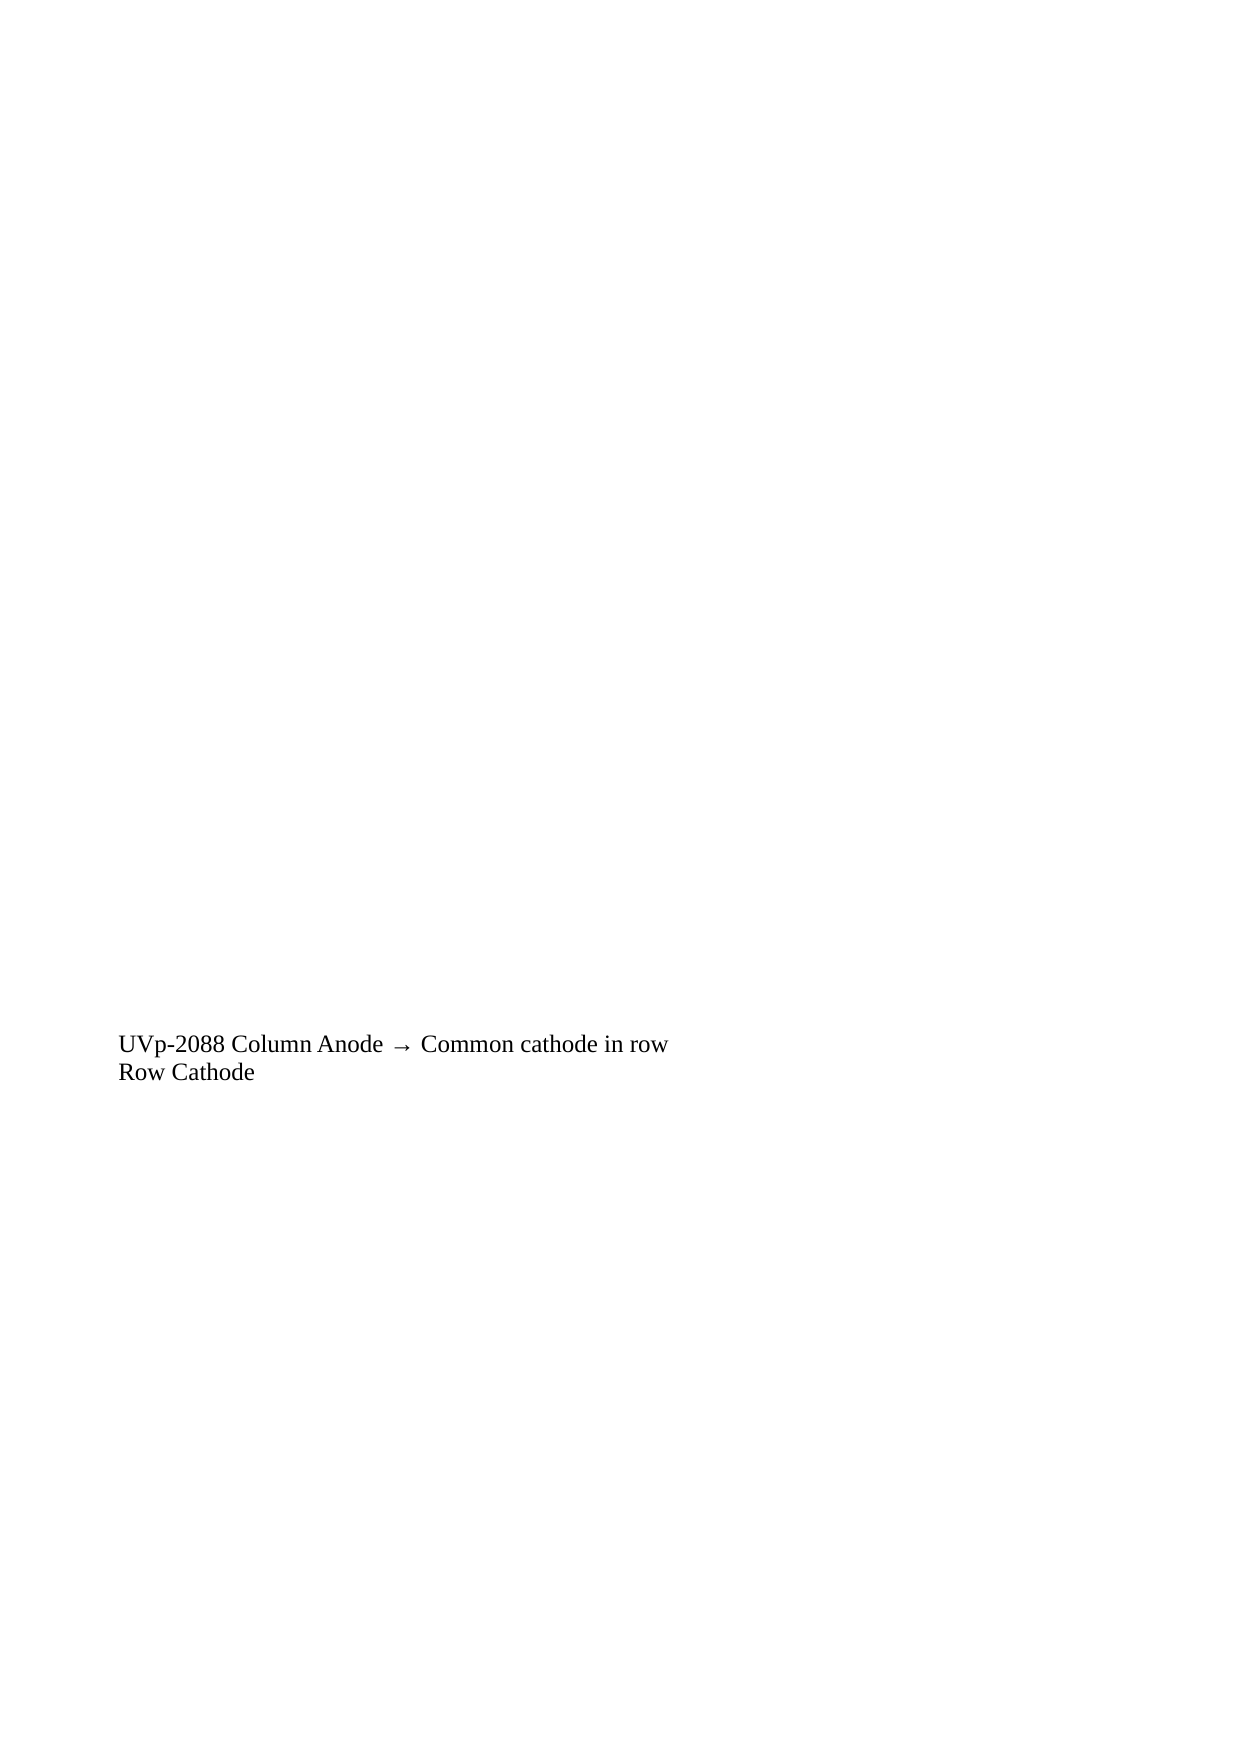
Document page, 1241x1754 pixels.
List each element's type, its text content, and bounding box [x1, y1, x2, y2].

text UVp-2088 Column Anode → Common cathode in row [118, 1029, 1122, 1057]
text Row Cathode [118, 1057, 1122, 1086]
